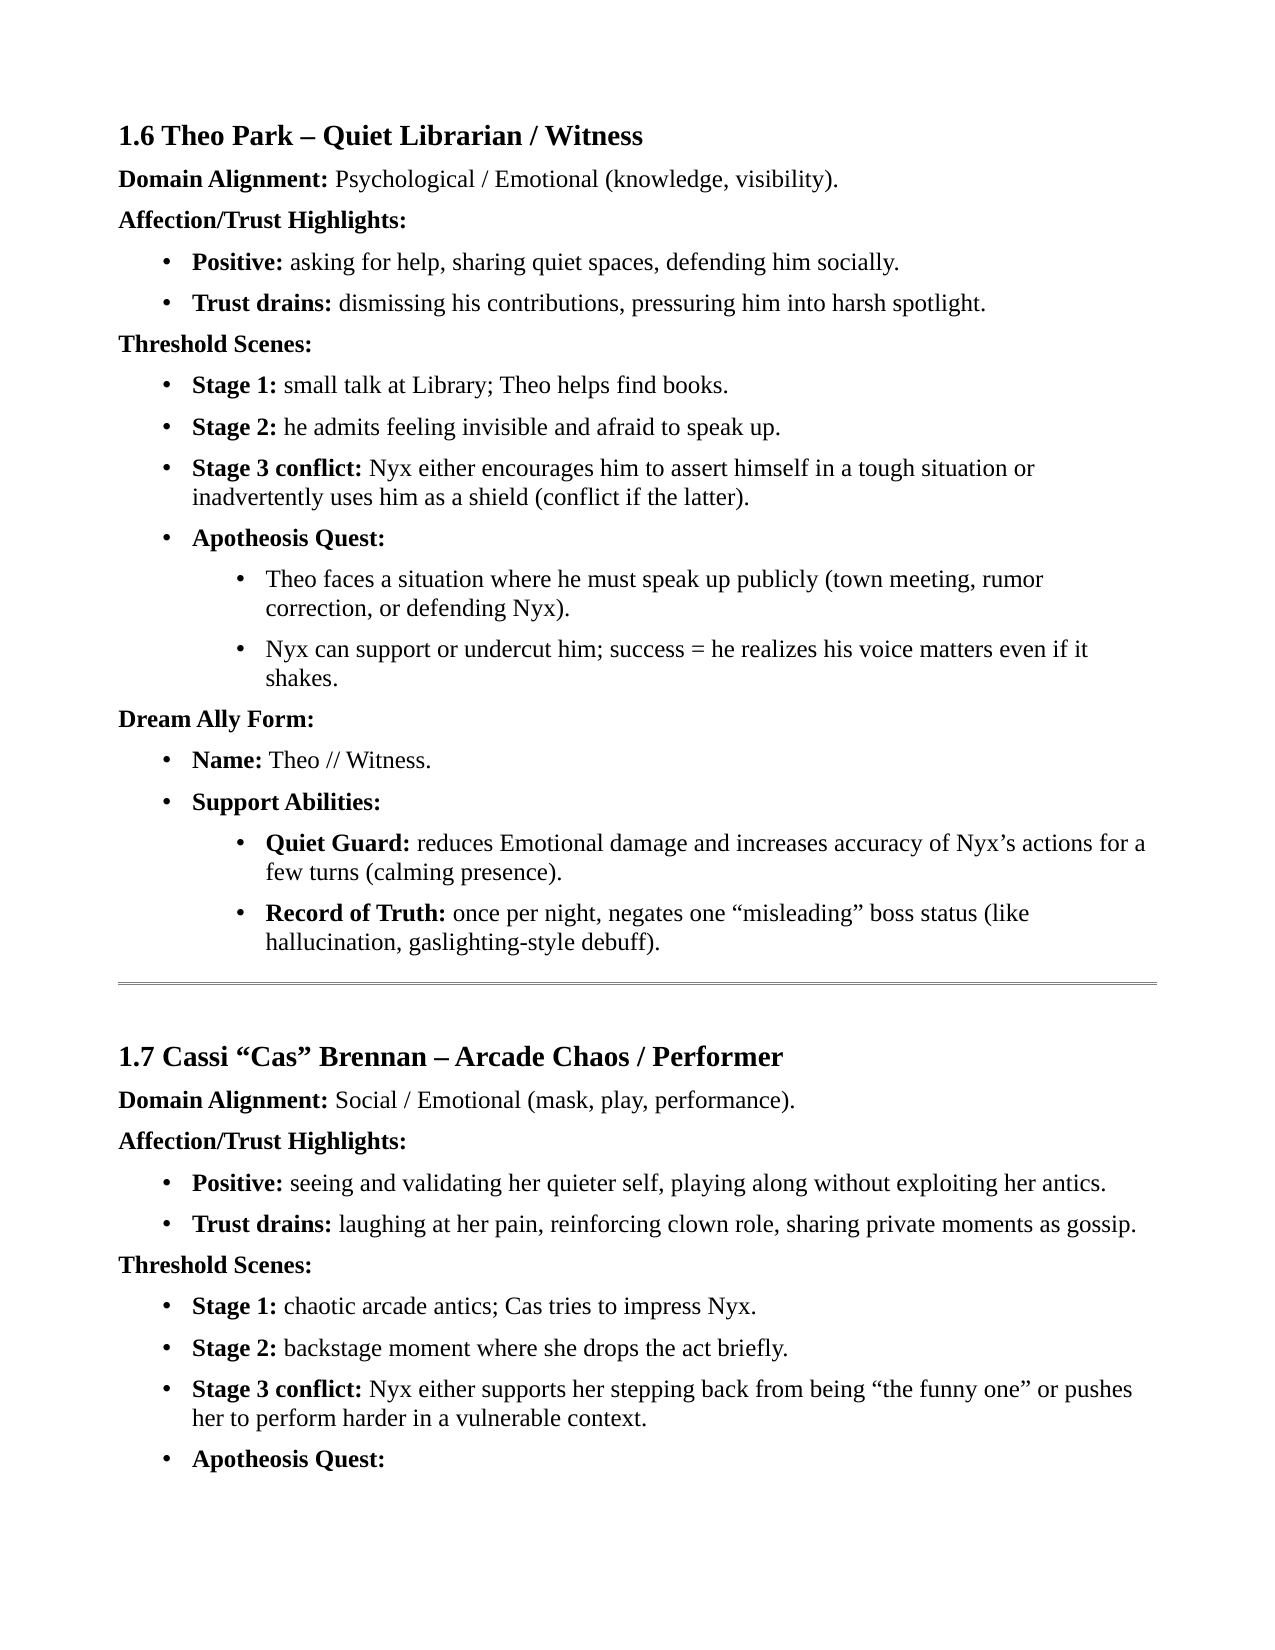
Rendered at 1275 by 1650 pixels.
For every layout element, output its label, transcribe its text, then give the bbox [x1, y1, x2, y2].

list Stage 1: small talk at Library; Theo helps find books. [162, 370, 1157, 399]
text Affection/Trust Highlights: [118, 205, 1157, 234]
subtitle 1.7 Cassi “Cas” Brennan – Arcade Chaos / Performer [118, 1039, 1157, 1073]
text Dream Ally Form: [118, 704, 1157, 733]
list Apotheosis Quest: [162, 1444, 1157, 1473]
text Threshold Scenes: [118, 1250, 1157, 1279]
list Positive: seeing and validating her quieter self, playing along without exploiting her antics. [162, 1168, 1157, 1196]
list Theo faces a situation where he must speak up publicly (town meeting, rumor correction, or defending Nyx). [236, 564, 1157, 622]
list Stage 3 conflict: Nyx either supports her stepping back from being “the funny one” or pushes her to perform harder in a vulnerable context. [162, 1374, 1157, 1431]
list Trust drains: laughing at her pain, reinforcing clown role, sharing private moments as gossip. [162, 1209, 1157, 1238]
list Trust drains: dismissing his contributions, pressuring him into harsh spotlight. [162, 288, 1157, 317]
list Positive: asking for help, sharing quiet spaces, defending him socially. [162, 247, 1157, 275]
subtitle 1.6 Theo Park – Quiet Librarian / Witness [118, 118, 1157, 152]
list Stage 3 conflict: Nyx either encourages him to assert himself in a tough situation or inadvertently uses him as a shield (conflict if the latter). [162, 453, 1157, 510]
text Domain Alignment: Social / Emotional (mask, play, performance). [118, 1085, 1157, 1114]
list Nyx can support or undercut him; success = he realizes his voice matters even if it shakes. [236, 634, 1157, 692]
list Support Abilities: [162, 787, 1157, 815]
list Apotheosis Quest: [162, 523, 1157, 552]
list Stage 1: chaotic arcade antics; Cas tries to impress Nyx. [162, 1291, 1157, 1320]
text Domain Alignment: Psychological / Emotional (knowledge, visibility). [118, 164, 1157, 193]
text Affection/Trust Highlights: [118, 1126, 1157, 1155]
list Record of Truth: once per night, negates one “misleading” boss status (like hallucination, gaslighting-style debuff). [236, 898, 1157, 955]
list Quiet Guard: reduces Emotional damage and increases accuracy of Nyx’s actions for a few turns (calming presence). [236, 828, 1157, 885]
list Stage 2: backstage moment where she drops the act briefly. [162, 1333, 1157, 1361]
text Threshold Scenes: [118, 329, 1157, 358]
list Stage 2: he admits feeling invisible and afraid to speak up. [162, 412, 1157, 440]
list Name: Theo // Witness. [162, 745, 1157, 774]
